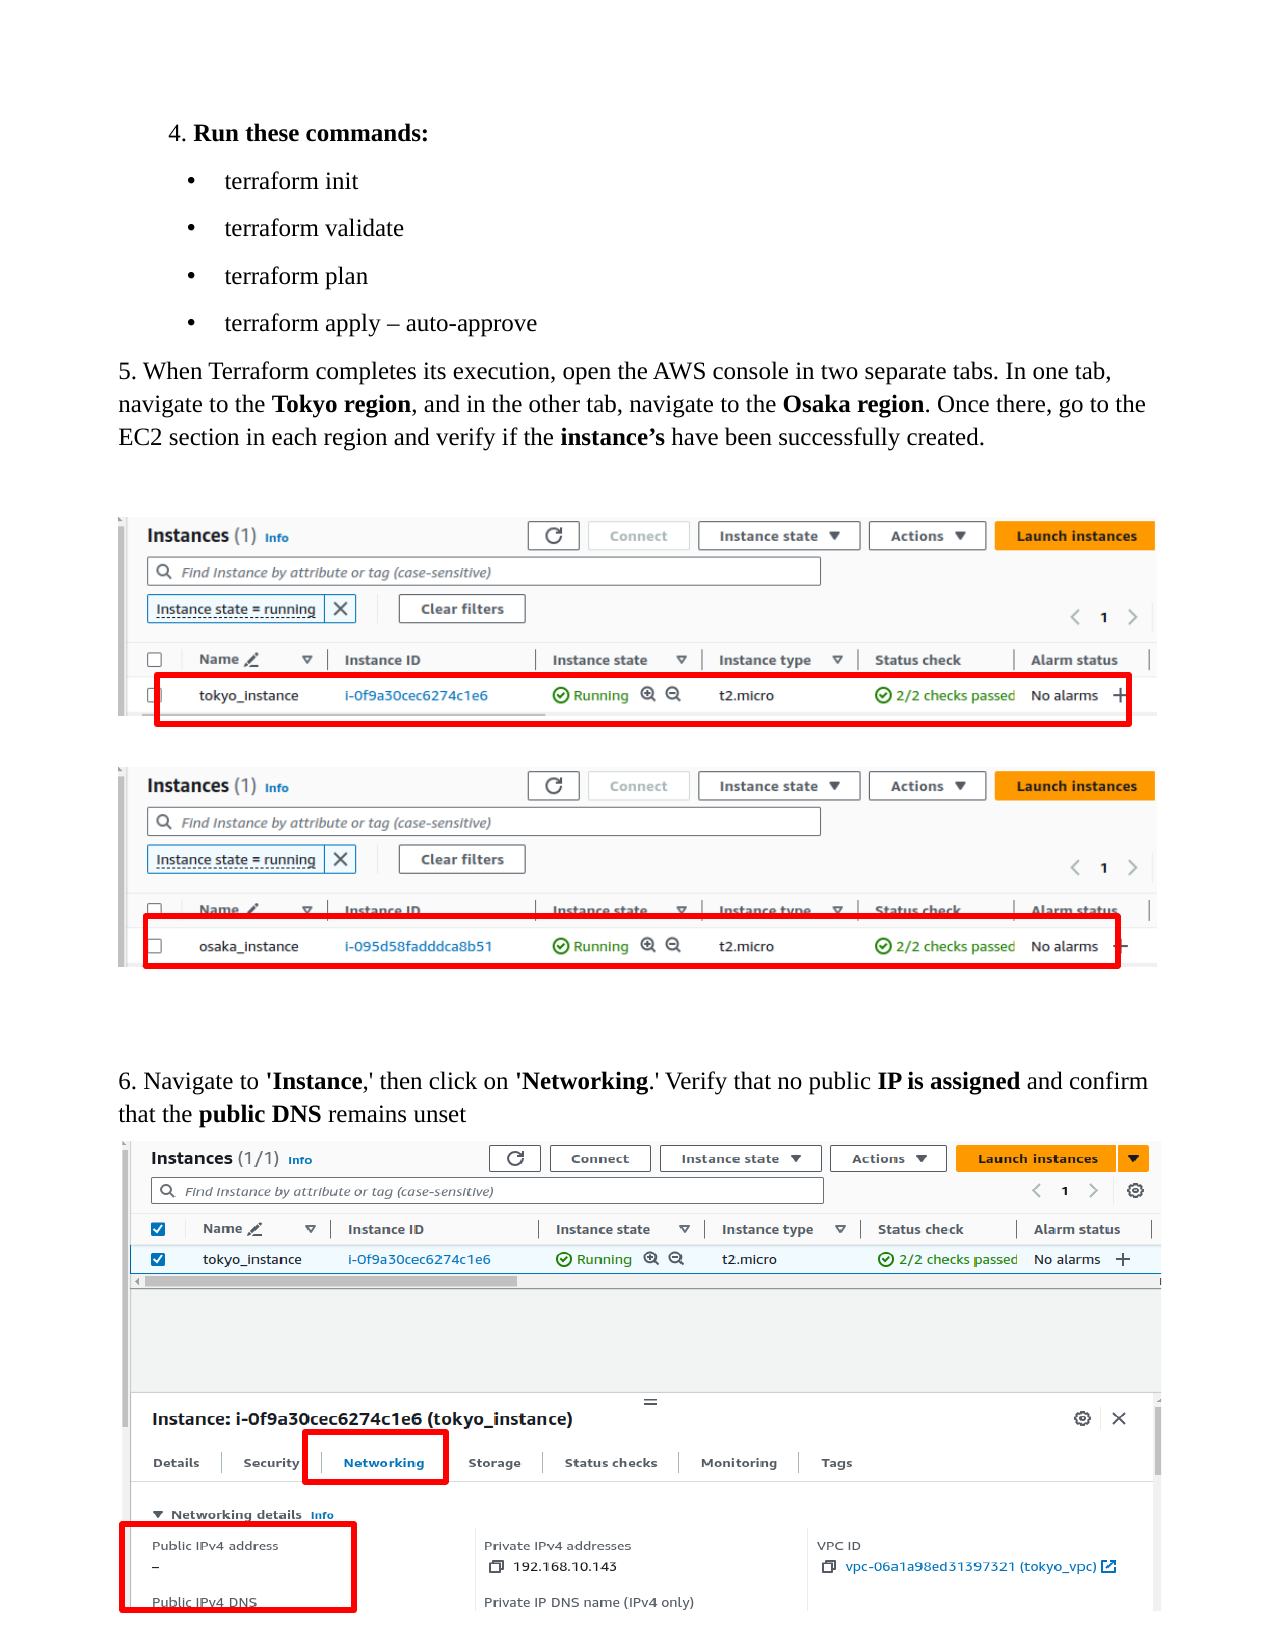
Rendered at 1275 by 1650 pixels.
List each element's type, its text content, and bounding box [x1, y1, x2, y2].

text 5. When Terraform completes its execution, open the AWS console in two separate tabs. In one tab, navigate to the Tokyo region, and in the other tab, navigate to the Osaka region. Once there, go to the EC2 section in each region and verify if the instance’s have been successfully created. [118, 356, 1157, 451]
picture [118, 767, 1157, 967]
picture [118, 517, 1157, 716]
list terraform init [187, 166, 1157, 194]
picture [148, 919, 1115, 963]
list terraform validate [187, 213, 1157, 242]
picture [160, 678, 1126, 716]
list terraform apply – auto-approve [187, 308, 1157, 337]
text 4. Run these commands: [118, 118, 1157, 147]
picture [125, 1527, 351, 1607]
text 6. Navigate to 'Instance,' then click on 'Networking.' Verify that no public IP is assigned and confirm that the public DNS remains unset [118, 1066, 1157, 1128]
picture [122, 1141, 1162, 1611]
list terraform plan [187, 261, 1157, 290]
